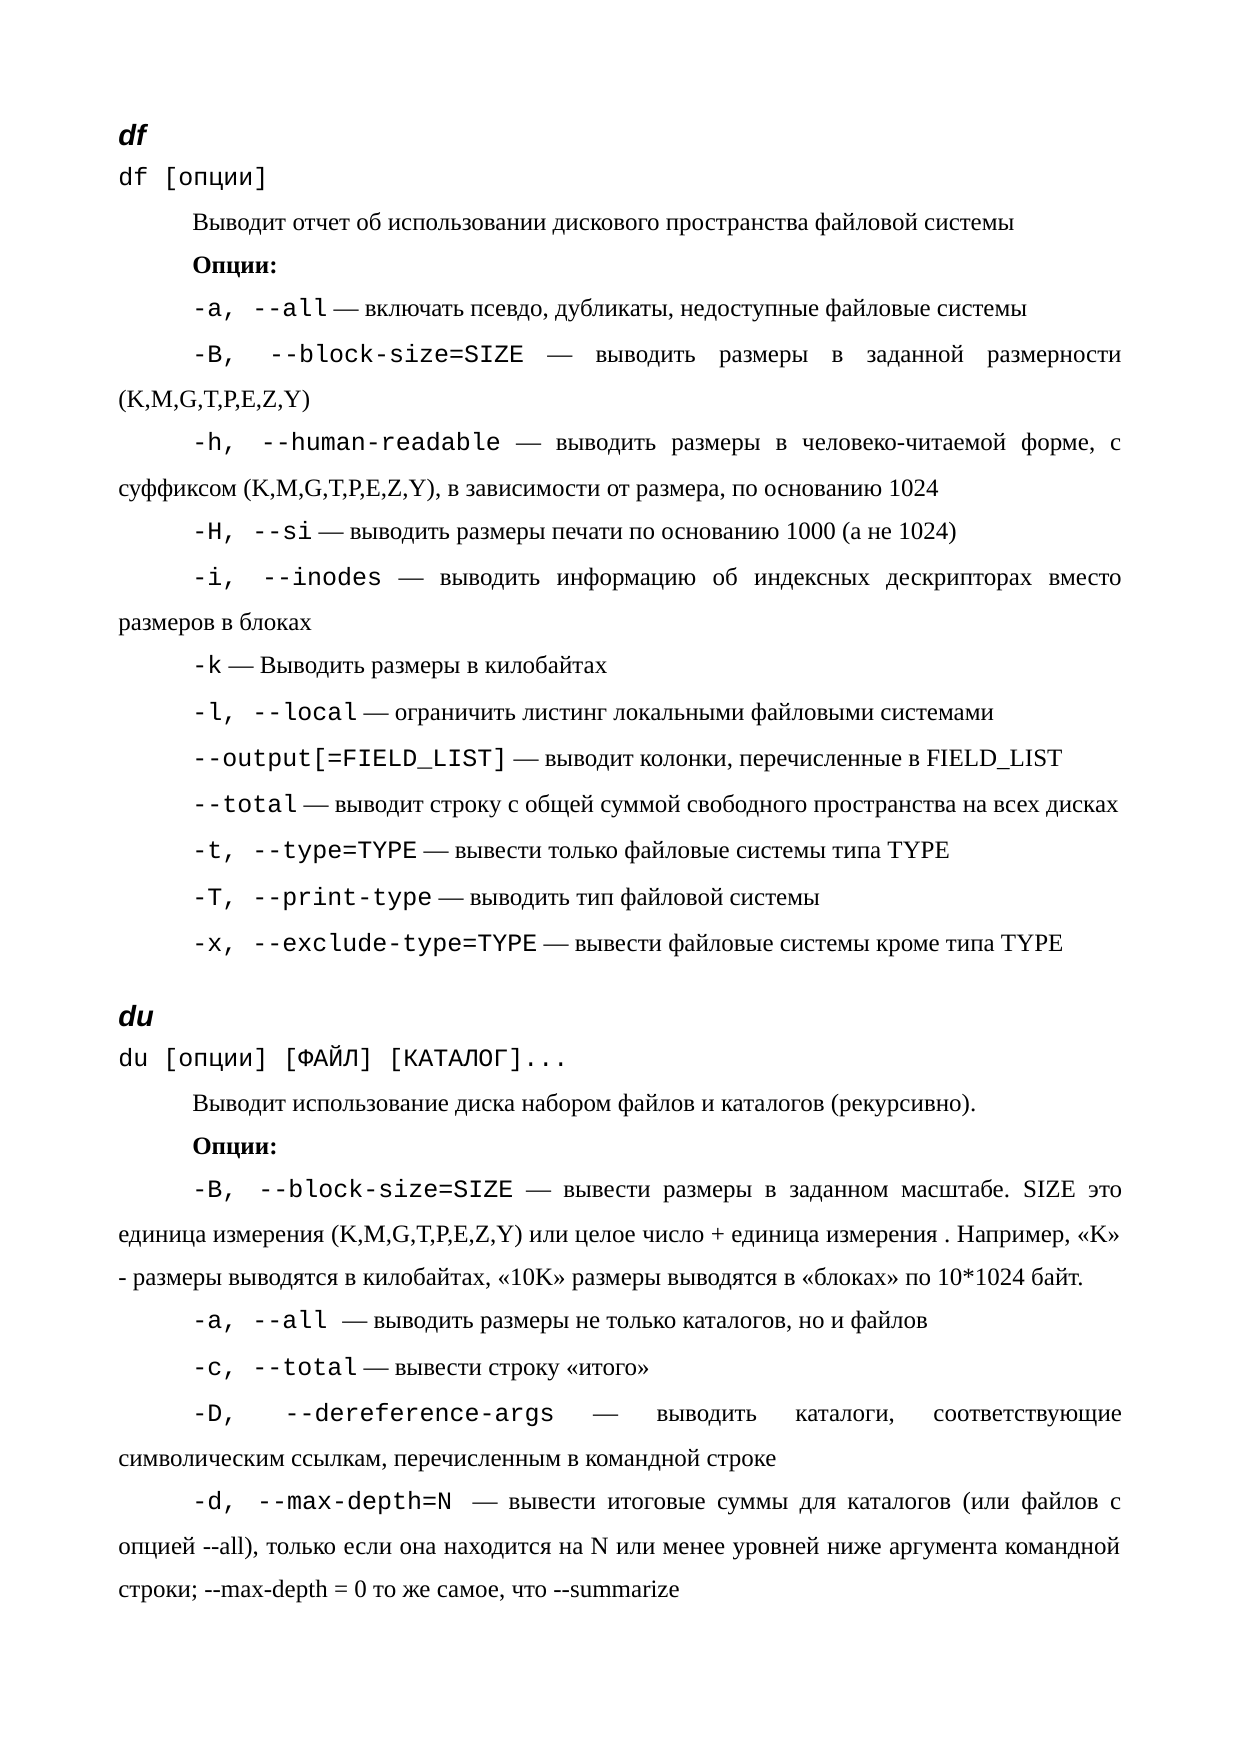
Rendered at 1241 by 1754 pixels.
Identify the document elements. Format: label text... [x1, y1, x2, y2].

text du [опции] [ФАЙЛ] [КАТАЛОГ]... [568, 1045, 1122, 1073]
text -a, --all — выводить размеры не только каталогов, но и файлов [118, 1305, 1122, 1336]
text Выводит использование диска набором файлов и каталогов (рекурсивно). [118, 1088, 1122, 1116]
text -k — Выводить размеры в килобайтах [118, 650, 1122, 681]
text -t, --type=TYPE — вывести только файловые системы типа TYPE [118, 835, 1122, 866]
text Опции: [118, 250, 1122, 278]
text df [опции] [268, 164, 1122, 192]
text --total — выводит строку с общей суммой свободного пространства на всех дисках [118, 789, 1122, 820]
text -l, --local — ограничить листинг локальными файловыми системами [118, 697, 1122, 727]
text Опции: [118, 1131, 1122, 1159]
text -d, --max-depth=N — вывести итоговые суммы для каталогов (или файлов с опцией --all), только если она находится на N или менее уровней ниже аргумента командной строки; --max-depth = 0 то же самое, что --summarize [118, 1486, 1122, 1603]
text -D, --dereference-args — выводить каталоги, соответствующие символическим ссылкам, перечисленным в командной строке [118, 1398, 1122, 1472]
text -H, --si — выводить размеры печати по основанию 1000 (а не 1024) [118, 516, 1122, 547]
text -a, --all — включать псевдо, дубликаты, недоступные файловые системы [118, 293, 1122, 324]
subtitle du [118, 999, 1122, 1033]
text -B, --block-size=SIZE — выводить размеры в заданной размерности (K,M,G,T,P,E,Z,Y) [118, 339, 1122, 413]
text -x, --exclude-type=TYPE — вывести файловые системы кроме типа TYPE [118, 928, 1122, 959]
text -i, --inodes — выводить информацию об индексных дескрипторах вместо размеров в блоках [118, 562, 1122, 636]
text -T, --print-type — выводить тип файловой системы [118, 882, 1122, 912]
subtitle df [118, 118, 1122, 152]
text -h, --human-readable — выводить размеры в человеко-читаемой форме, с суффиксом (K,M,G,T,P,E,Z,Y), в зависимости от размера, по основанию 1024 [118, 427, 1122, 501]
text -B, --block-size=SIZE — вывести размеры в заданном масштабе. SIZE это единица измерения (K,M,G,T,P,E,Z,Y) или целое число + единица измерения . Например, «K» - размеры выводятся в килобайтах, «10K» размеры выводятся в «блоках» по 10*1024 байт. [118, 1174, 1122, 1291]
text Выводит отчет об использовании дискового пространства файловой системы [118, 207, 1122, 235]
text -c, --total — вывести строку «итого» [118, 1352, 1122, 1382]
text --output[=FIELD_LIST] — выводит колонки, перечисленные в FIELD_LIST [118, 743, 1122, 774]
